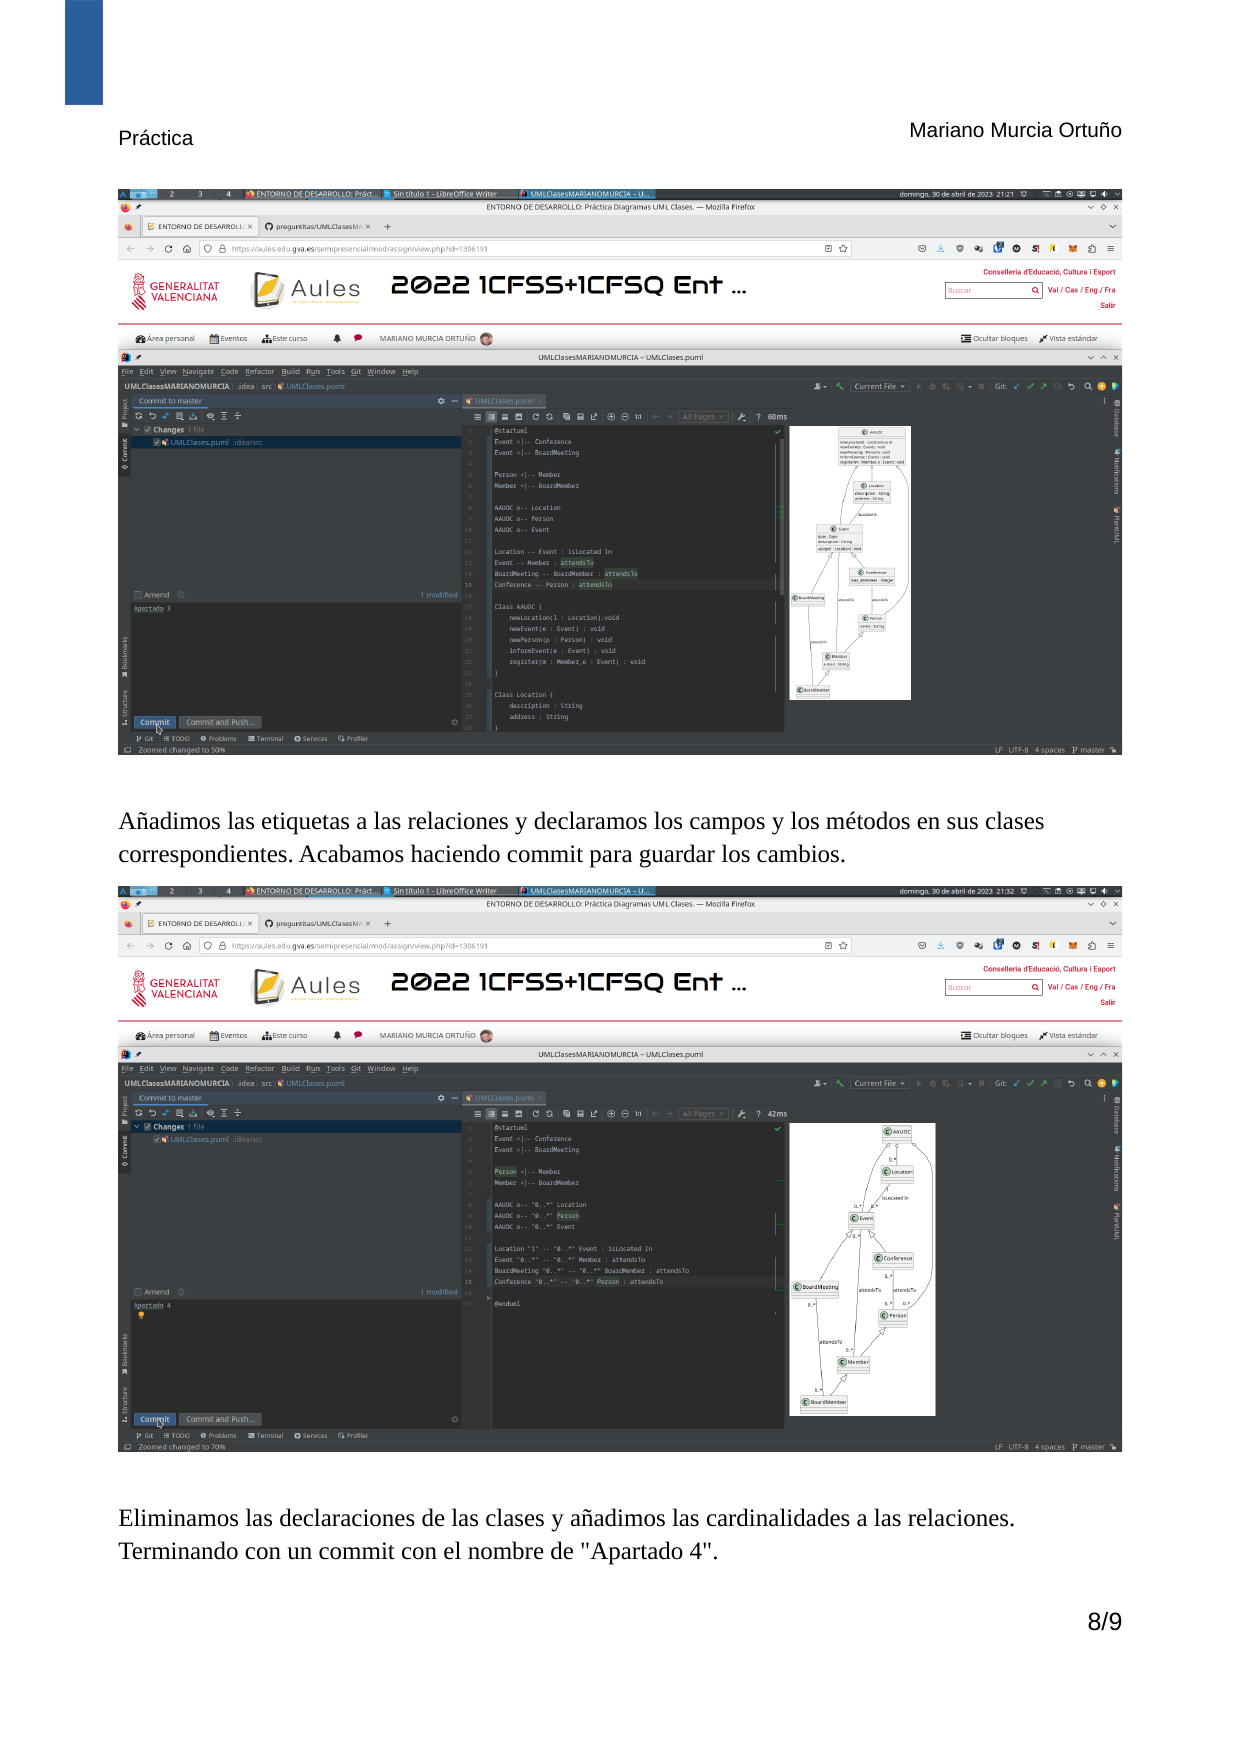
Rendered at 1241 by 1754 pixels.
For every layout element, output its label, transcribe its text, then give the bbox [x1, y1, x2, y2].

picture [118, 886, 1123, 1452]
text Añadimos las etiquetas a las relaciones y declaramos los campos y los métodos en sus clases correspondientes. Acabamos haciendo commit para guardar los cambios. [118, 806, 1122, 868]
picture [118, 189, 1123, 755]
text Eliminamos las declaraciones de las clases y añadimos las cardinalidades a las relaciones. Terminando con un commit con el nombre de "Apartado 4". [118, 1503, 1122, 1565]
